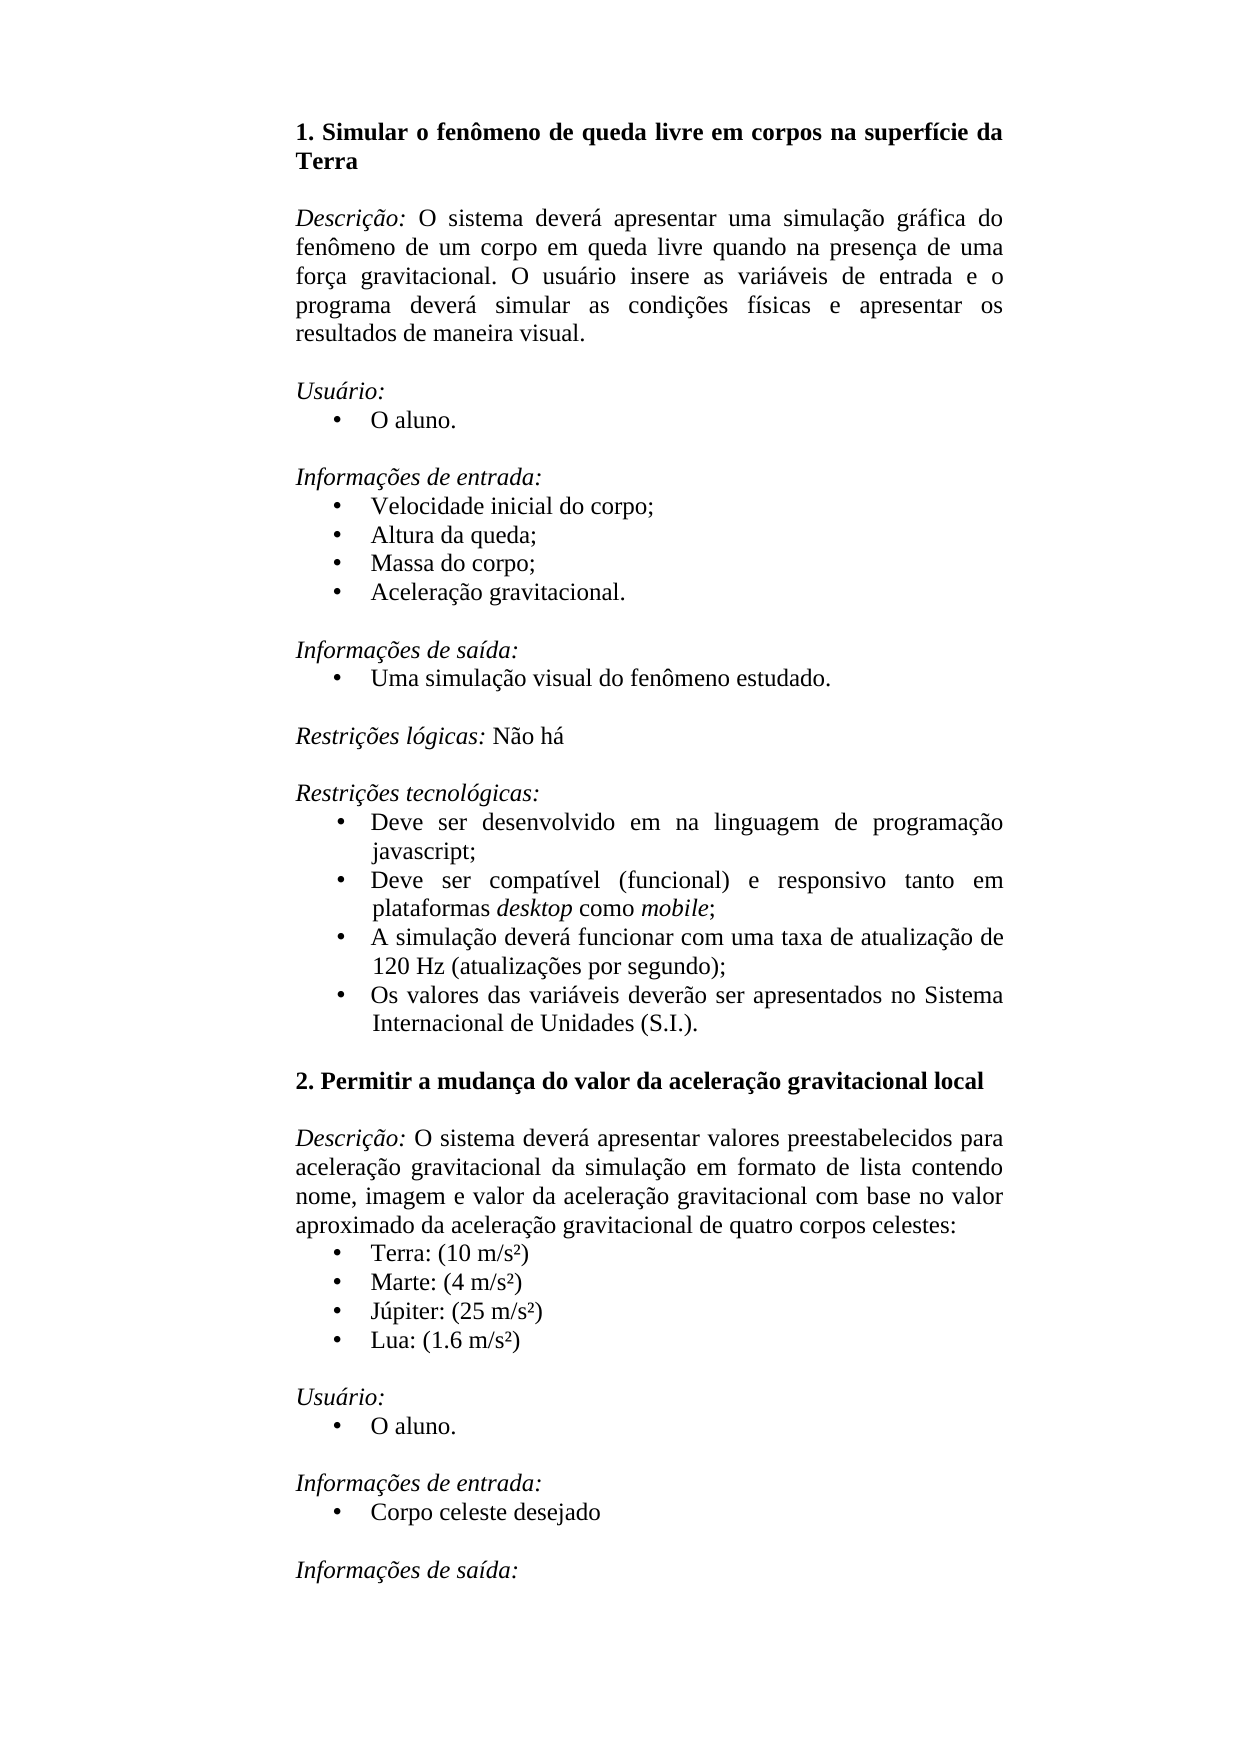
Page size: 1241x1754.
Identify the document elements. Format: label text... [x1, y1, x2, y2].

text Restrições tecnológicas: [59, 778, 1240, 807]
text Descrição: O sistema deverá apresentar valores preestabelecidos para aceleração gravitacional da simulação em formato de lista contendo nome, imagem e valor da aceleração gravitacional com base no valor aproximado da aceleração gravitacional de quatro corpos celestes: [59, 1123, 1240, 1238]
list O aluno. [97, 1411, 1240, 1440]
text 2. Permitir a mudança do valor da aceleração gravitacional local [59, 1066, 1240, 1095]
list O aluno. [97, 405, 1240, 433]
list Deve ser desenvolvido em na linguagem de programação javascript; [100, 807, 1240, 865]
list Terra: (10 m/s²) [97, 1238, 1240, 1267]
list Altura da queda; [97, 520, 1240, 548]
list A simulação deverá funcionar com uma taxa de atualização de 120 Hz (atualizações por segundo); [100, 922, 1240, 980]
list Aceleração gravitacional. [97, 577, 1240, 606]
list Marte: (4 m/s²) [97, 1267, 1240, 1296]
list Lua: (1.6 m/s²) [97, 1325, 1240, 1353]
text Informações de entrada: [59, 1468, 1240, 1497]
text Informações de entrada: [59, 462, 1240, 491]
list Os valores das variáveis deverão ser apresentados no Sistema Internacional de Unidades (S.I.). [100, 980, 1240, 1037]
text Restrições lógicas: Não há [59, 721, 1240, 750]
text Usuário: [59, 376, 1240, 405]
text Informações de saída: [59, 635, 1240, 663]
list Velocidade inicial do corpo; [97, 491, 1240, 520]
text Informações de saída: [59, 1555, 1240, 1583]
list Deve ser compatível (funcional) e responsivo tanto em plataformas desktop como mobile; [100, 865, 1240, 922]
list Massa do corpo; [97, 548, 1240, 577]
list Uma simulação visual do fenômeno estudado. [97, 663, 1240, 692]
list Júpiter: (25 m/s²) [97, 1296, 1240, 1325]
text 1. Simular o fenômeno de queda livre em corpos na superfície da Terra [59, 117, 1240, 175]
list Corpo celeste desejado [97, 1497, 1240, 1526]
text Usuário: [59, 1382, 1240, 1411]
text Descrição: O sistema deverá apresentar uma simulação gráfica do fenômeno de um corpo em queda livre quando na presença de uma força gravitacional. O usuário insere as variáveis de entrada e o programa deverá simular as condições físicas e apresentar os resultados de maneira visual. [59, 203, 1240, 347]
